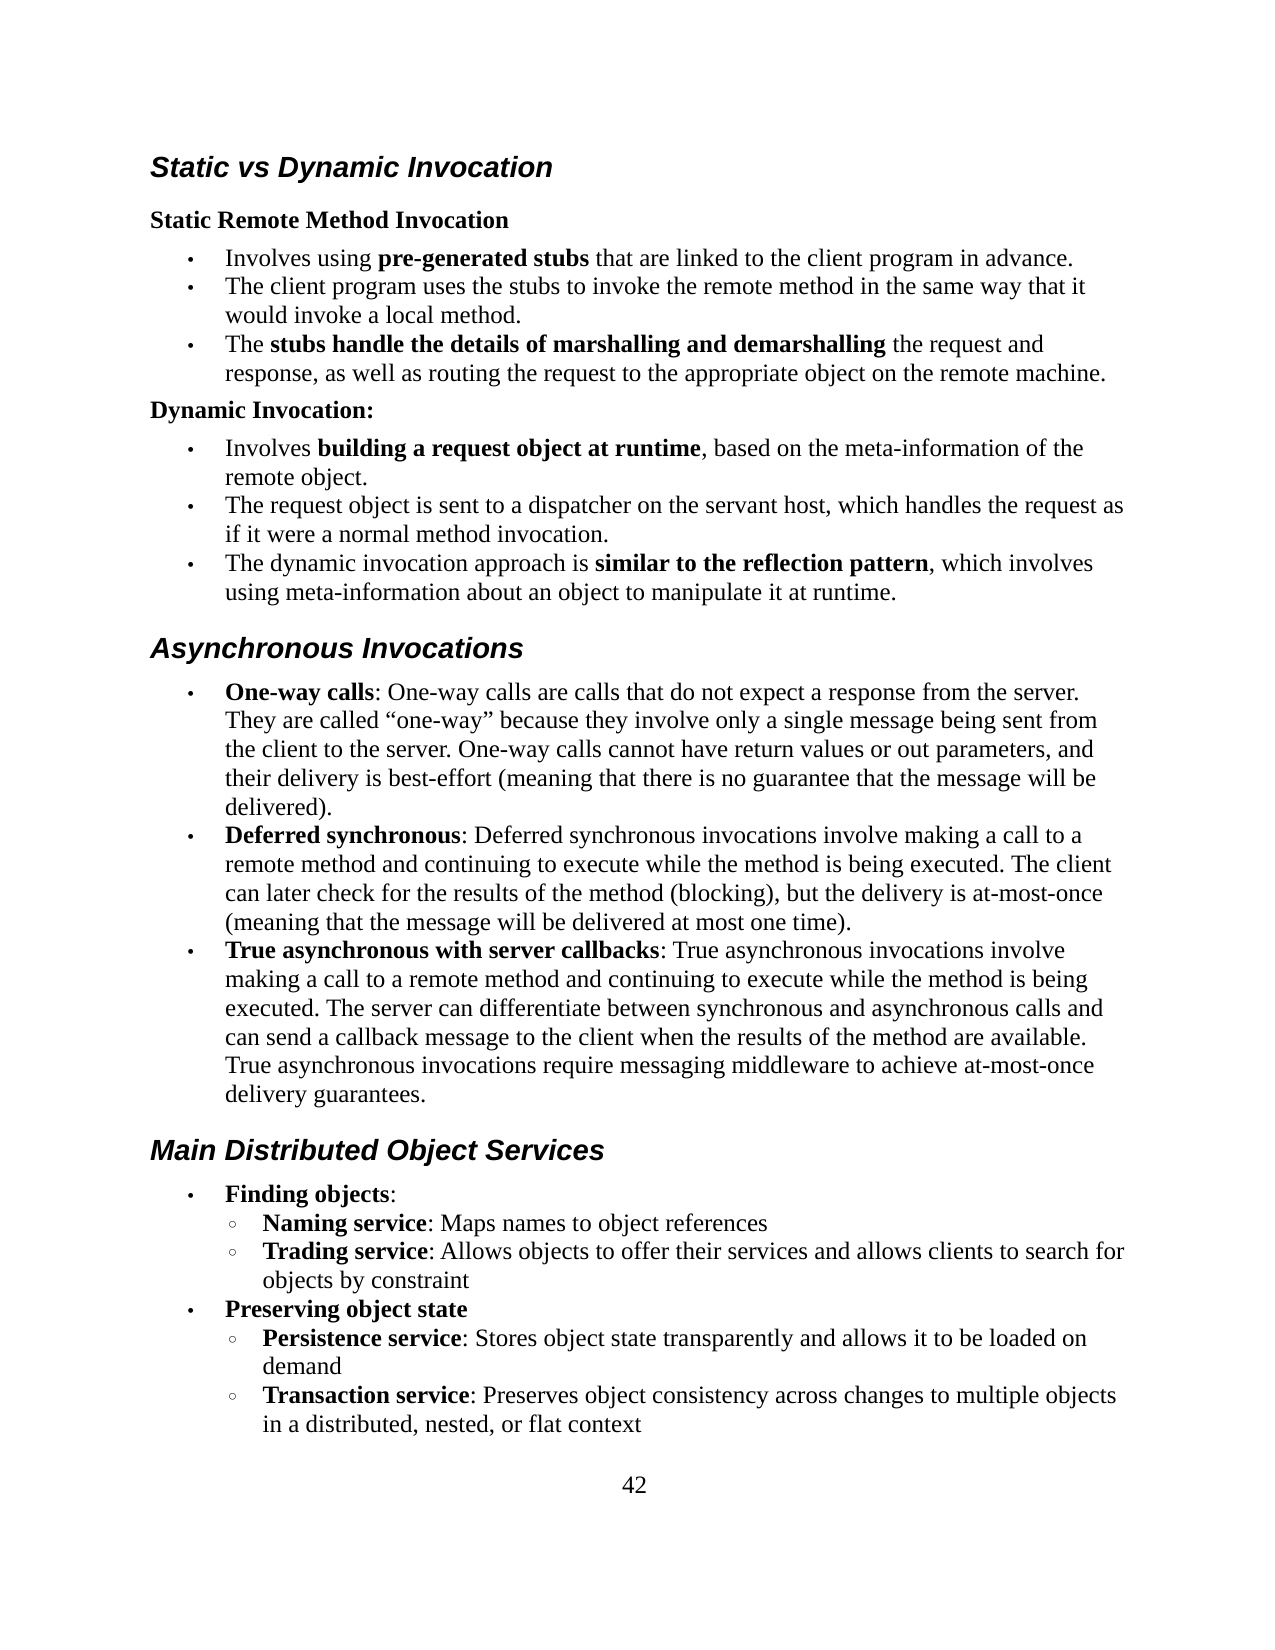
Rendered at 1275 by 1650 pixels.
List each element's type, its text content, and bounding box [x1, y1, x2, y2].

list Persistence service: Stores object state transparently and allows it to be loaded on demand [225, 1323, 1125, 1380]
list Preserving object state [187, 1294, 1125, 1323]
list The dynamic invocation approach is similar to the reflection pattern, which involves using meta-information about an object to manipulate it at runtime. [187, 548, 1125, 606]
list Involves using pre-generated stubs that are linked to the client program in advance. [187, 243, 1125, 271]
list Deferred synchronous: Deferred synchronous invocations involve making a call to a remote method and continuing to execute while the method is being executed. The client can later check for the results of the method (blocking), but the delivery is at-most-once (meaning that the message will be delivered at most one time). [187, 820, 1125, 935]
subtitle Asynchronous Invocations [150, 631, 1125, 664]
subtitle Static vs Dynamic Invocation [150, 150, 1125, 183]
list Involves building a request object at runtime, based on the meta-information of the remote object. [187, 433, 1125, 491]
subtitle Main Distributed Object Services [150, 1133, 1125, 1166]
list True asynchronous with server callbacks: True asynchronous invocations involve making a call to a remote method and continuing to execute while the method is being executed. The server can differentiate between synchronous and asynchronous calls and can send a callback message to the client when the results of the method are available. True asynchronous invocations require messaging middleware to achieve at-most-once delivery guarantees. [187, 935, 1125, 1108]
list The client program uses the stubs to invoke the remote method in the same way that it would invoke a local method. [187, 271, 1125, 329]
list One-way calls: One-way calls are calls that do not expect a response from the server. They are called “one-way” because they involve only a single message being sent from the client to the server. One-way calls cannot have return values or out parameters, and their delivery is best-effort (meaning that there is no guarantee that the message will be delivered). [187, 677, 1125, 820]
text Dynamic Invocation: [150, 395, 1125, 424]
text Static Remote Method Invocation [150, 205, 1125, 234]
list The request object is sent to a dispatcher on the servant host, which handles the request as if it were a normal method invocation. [187, 491, 1125, 548]
list Trading service: Allows objects to offer their services and allows clients to search for objects by constraint [225, 1236, 1125, 1294]
list Transaction service: Preserves object consistency across changes to multiple objects in a distributed, nested, or flat context [225, 1380, 1125, 1438]
list The stubs handle the details of marshalling and demarshalling the request and response, as well as routing the request to the appropriate object on the remote machine. [187, 329, 1125, 386]
list Naming service: Maps names to object references [225, 1208, 1125, 1236]
list Finding objects: [187, 1179, 1125, 1208]
